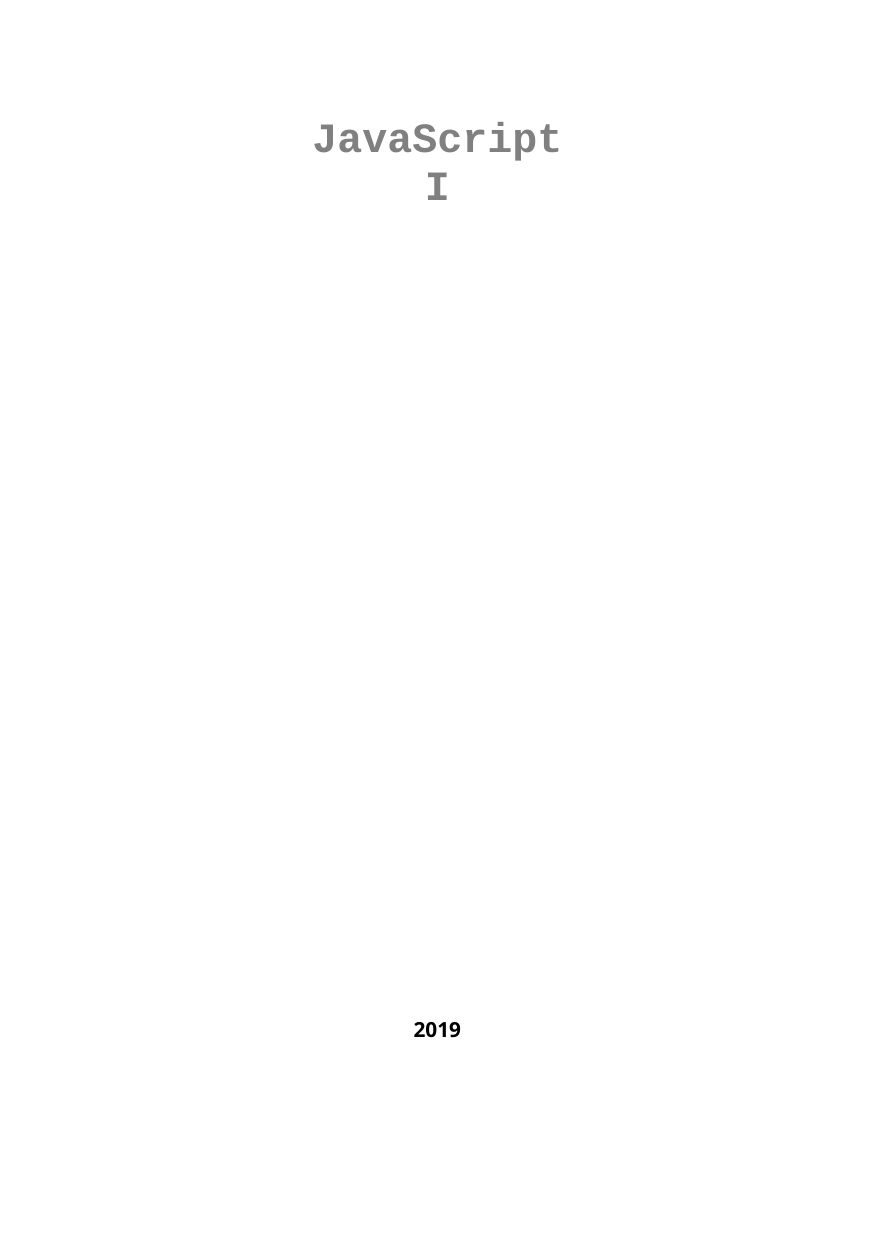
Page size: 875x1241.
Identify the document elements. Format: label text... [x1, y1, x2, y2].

text I [118, 165, 756, 212]
text 2019 [118, 1015, 756, 1043]
text JavaScript [118, 118, 756, 165]
